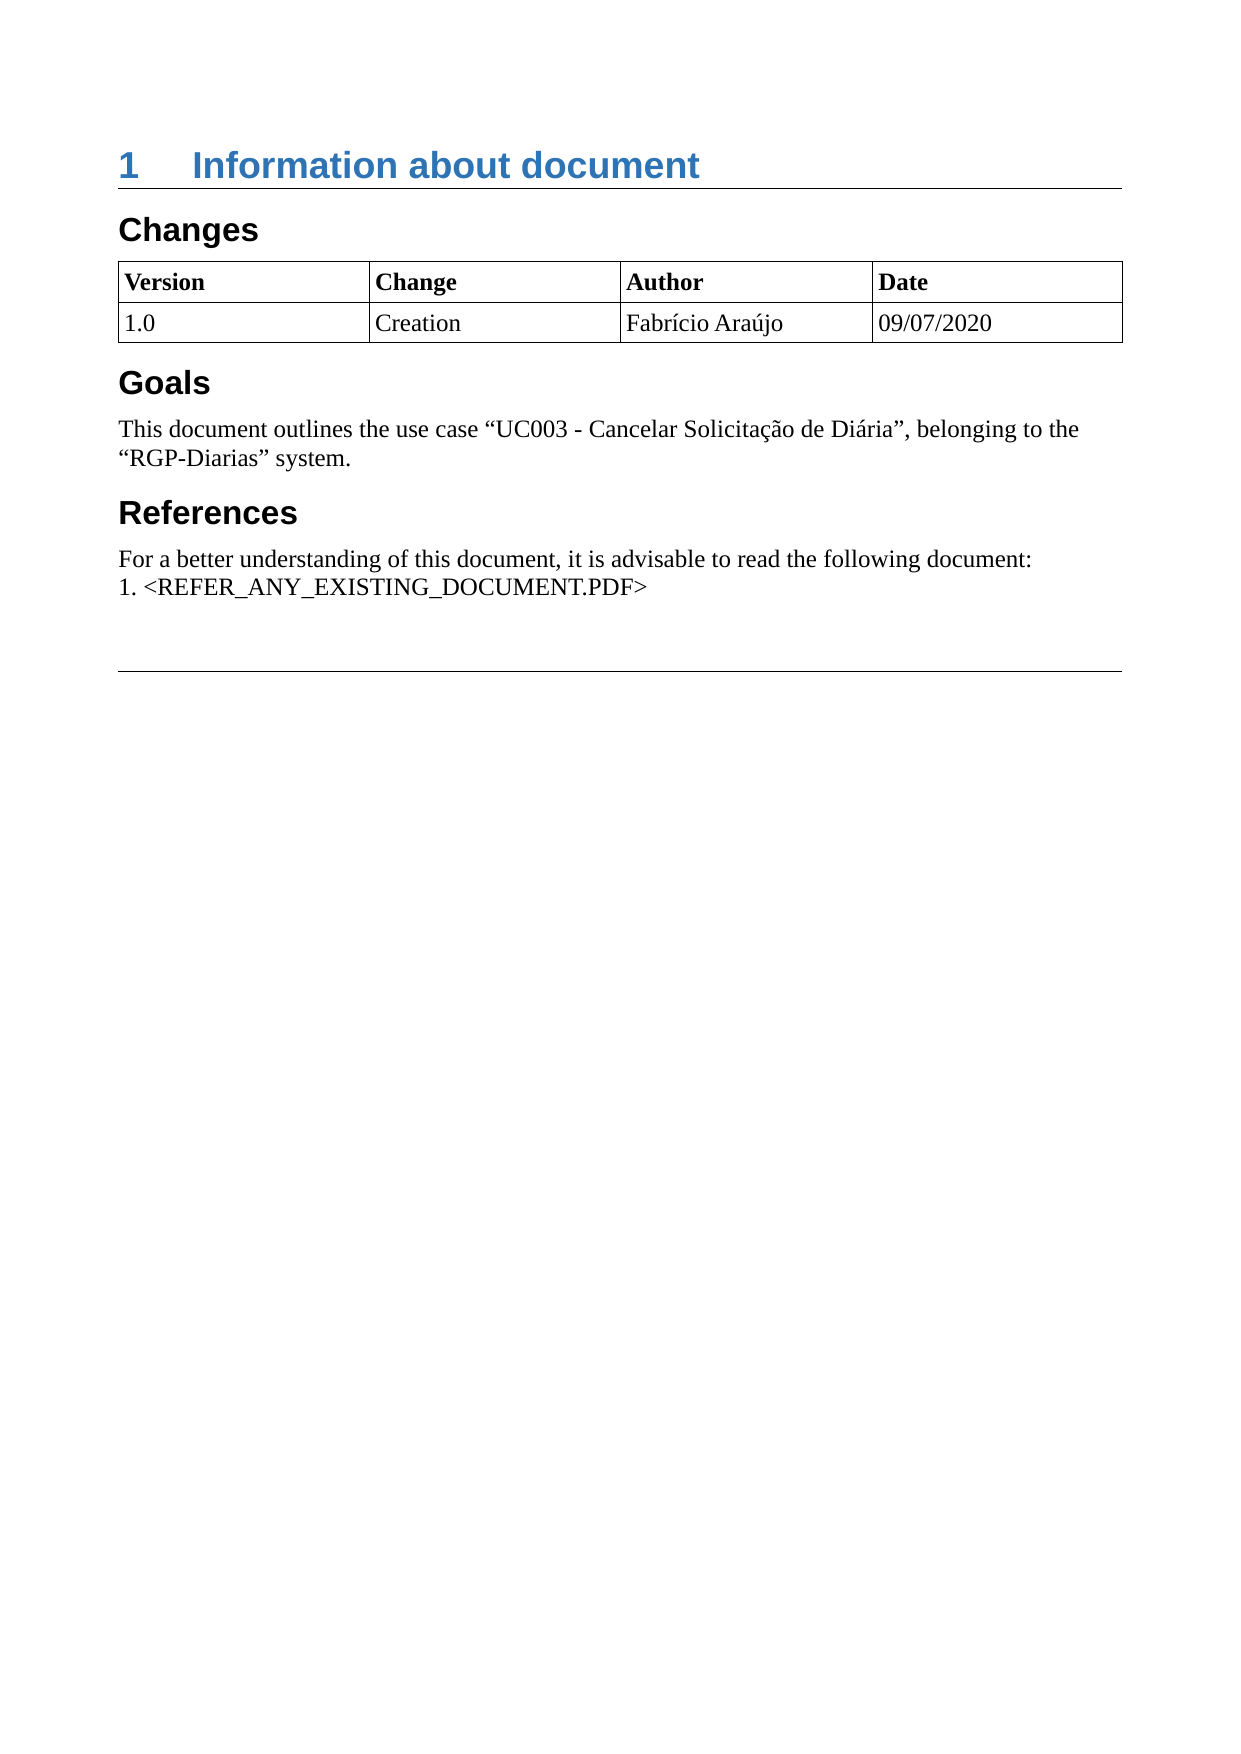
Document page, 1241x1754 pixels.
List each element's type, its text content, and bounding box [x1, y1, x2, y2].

table_cell 1.0 [119, 303, 369, 342]
subtitle Information about document [118, 143, 1122, 188]
subtitle References [118, 493, 1122, 531]
subtitle Changes [118, 210, 1122, 248]
table_header Date [873, 262, 1122, 301]
text 1. <REFER_ANY_EXISTING_DOCUMENT.PDF> [118, 572, 1122, 601]
table_cell Creation [370, 303, 620, 342]
table_header Change [370, 262, 620, 301]
table_cell 09/07/2020 [873, 303, 1122, 342]
table_cell Fabrício Araújo [621, 303, 872, 342]
text For a better understanding of this document, it is advisable to read the following document: [118, 544, 1122, 572]
text This document outlines the use case “UC003 - Cancelar Solicitação de Diária”, belonging to the “RGP-Diarias” system. [118, 414, 1122, 472]
table_header Version [119, 262, 369, 301]
table_header Author [621, 262, 872, 301]
subtitle Goals [118, 363, 1122, 402]
